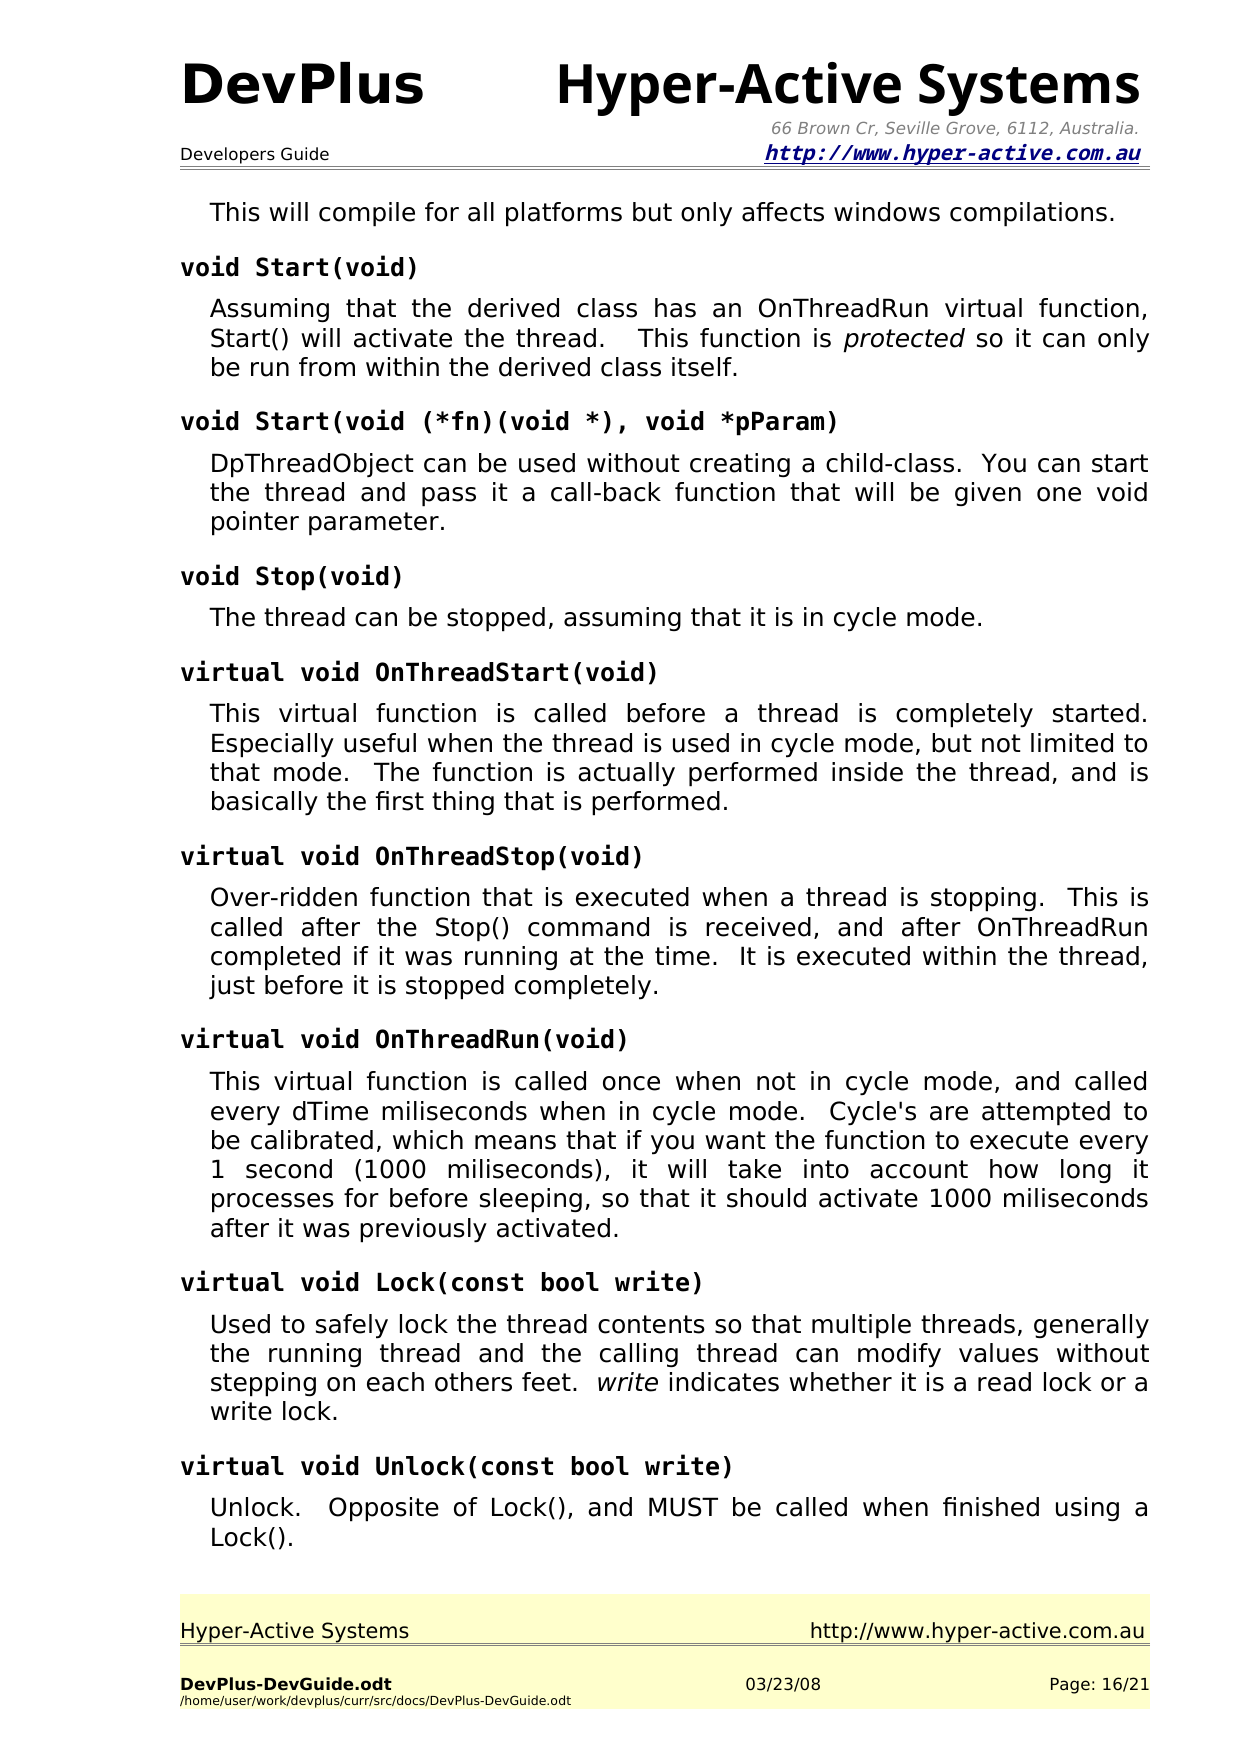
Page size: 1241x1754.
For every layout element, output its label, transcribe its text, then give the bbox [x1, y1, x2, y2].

text Used to safely lock the thread contents so that multiple threads, generally the running thread and the calling thread can modify values without stepping on each others feet. write indicates whether it is a read lock or a write lock. [209, 1310, 1150, 1427]
text The thread can be stopped, assuming that it is in cycle mode. [209, 604, 1150, 633]
subtitle virtual void Unlock(const bool write) [180, 1452, 1150, 1481]
text DpThreadObject can be used without creating a child-class. You can start the thread and pass it a call-back function that will be given one void pointer parameter. [209, 449, 1150, 537]
text Unlock. Opposite of Lock(), and MUST be called when finished using a Lock(). [209, 1494, 1150, 1552]
subtitle void Start(void) [180, 253, 1150, 282]
subtitle virtual void Lock(const bool write) [180, 1268, 1150, 1297]
subtitle virtual void OnThreadStart(void) [180, 658, 1150, 687]
subtitle void Stop(void) [180, 562, 1150, 591]
text This will compile for all platforms but only affects windows compilations. [209, 198, 1150, 228]
text Over-ridden function that is executed when a thread is stopping. This is called after the Stop() command is received, and after OnThreadRun completed if it was running at the time. It is executed within the thread, just before it is stopped completely. [209, 883, 1150, 1001]
subtitle virtual void OnThreadRun(void) [180, 1026, 1150, 1055]
text This virtual function is called before a thread is completely started. Especially useful when the thread is used in cycle mode, but not limited to that mode. The function is actually performed inside the thread, and is basically the first thing that is performed. [209, 700, 1150, 817]
subtitle virtual void OnThreadStop(void) [180, 842, 1150, 871]
text Assuming that the derived class has an OnThreadRun virtual function, Start() will activate the thread. This function is protected so it can only be run from within the derived class itself. [209, 294, 1150, 382]
text This virtual function is called once when not in cycle mode, and called every dTime miliseconds when in cycle mode. Cycle's are attempted to be calibrated, which means that if you want the function to execute every 1 second (1000 miliseconds), it will take into account how long it processes for before sleeping, so that it should activate 1000 miliseconds after it was previously activated. [209, 1067, 1150, 1243]
subtitle void Start(void (*fn)(void *), void *pParam) [180, 407, 1150, 437]
